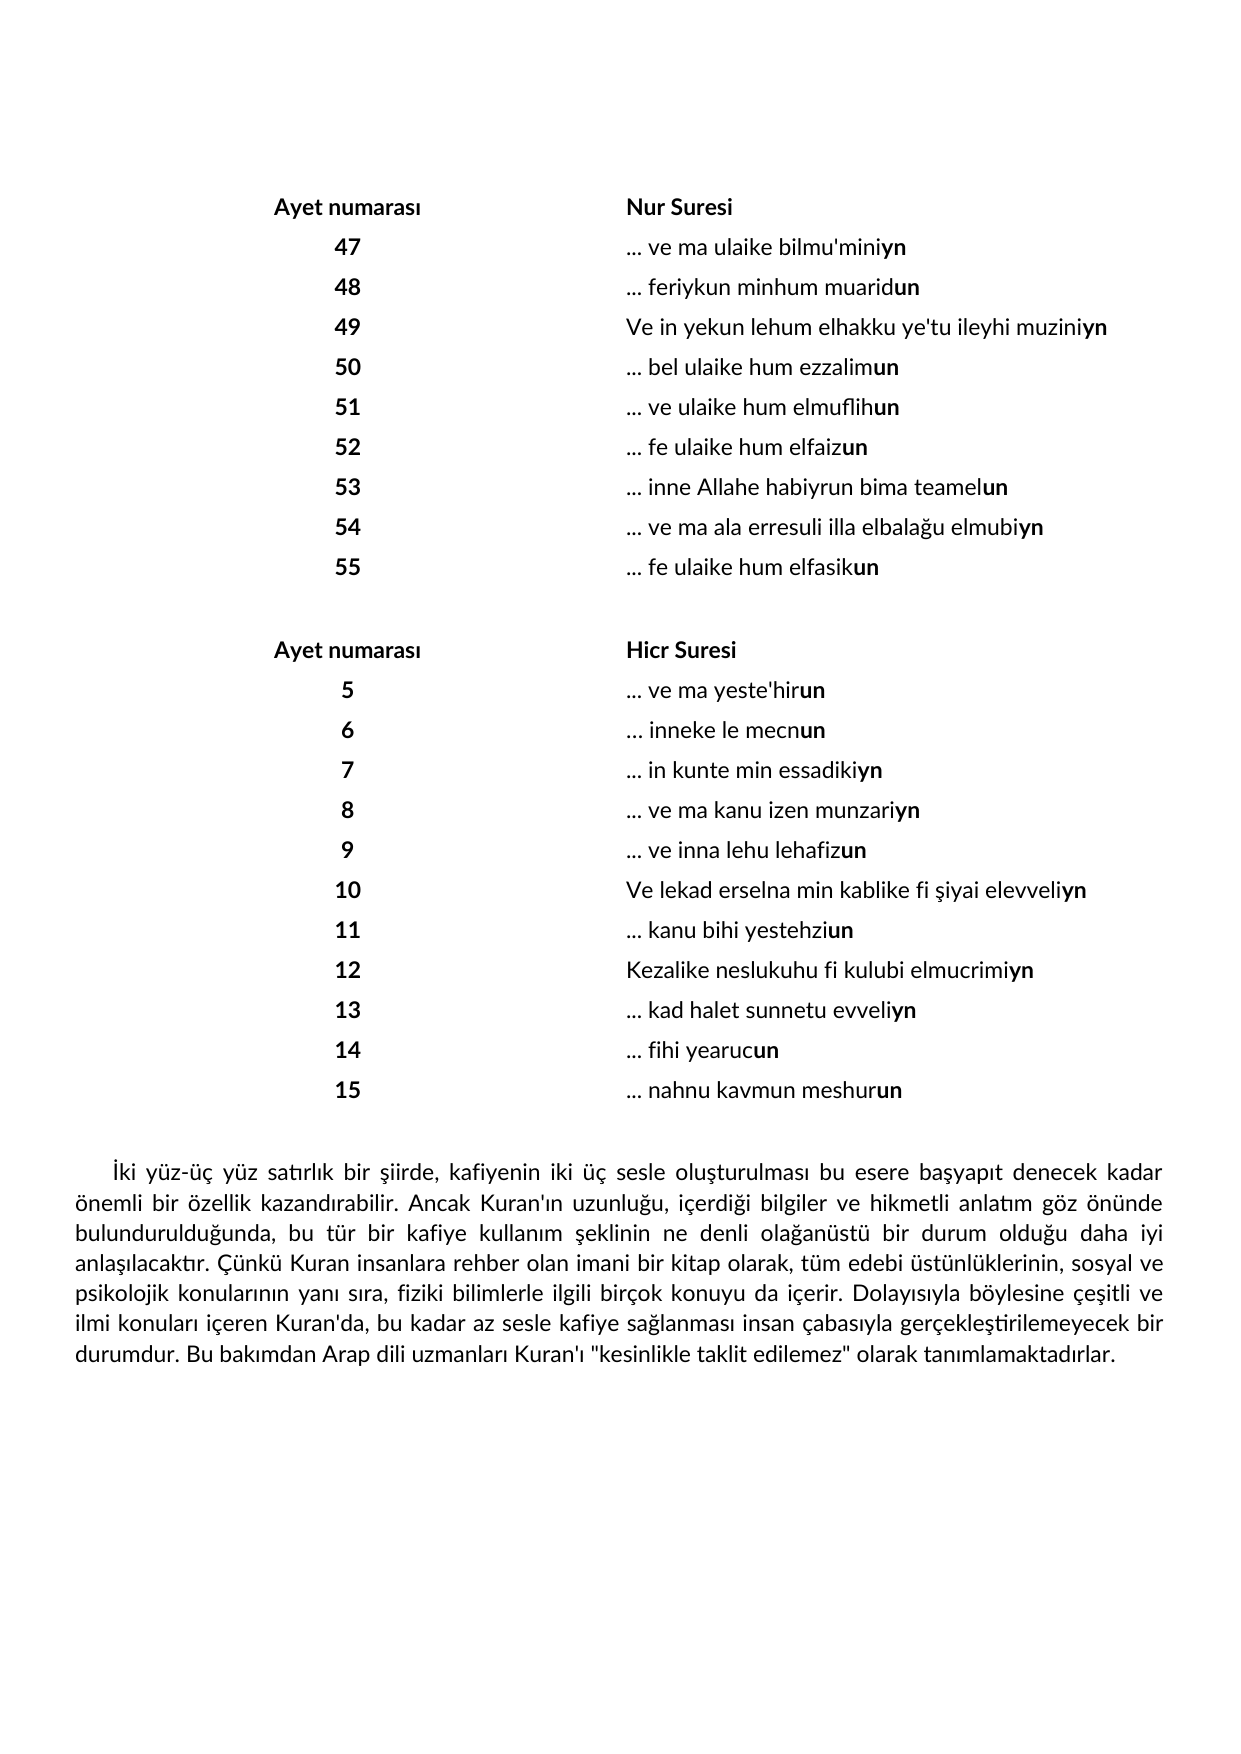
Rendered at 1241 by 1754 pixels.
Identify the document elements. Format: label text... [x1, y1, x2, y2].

table_cell ... ve ulaike hum elmuflihun [620, 393, 1165, 433]
table_cell 9 [75, 835, 620, 875]
table_cell ... bel ulaike hum ezzalimun [620, 353, 1165, 393]
table_cell 15 [75, 1075, 620, 1115]
table_header Nur Suresi [620, 193, 1165, 233]
table_cell 6 [75, 715, 620, 755]
table_cell ... kad halet sunnetu evveliyn [620, 995, 1165, 1035]
table_cell ... feriykun minhum muaridun [620, 273, 1165, 313]
table_cell 53 [75, 473, 620, 513]
table_cell 48 [75, 273, 620, 313]
table_cell Ve lekad erselna min kablike fi şiyai elevveliyn [620, 875, 1165, 915]
table_cell ... fe ulaike hum elfaizun [620, 433, 1165, 473]
table_header Hicr Suresi [620, 635, 1165, 675]
table_cell ... ve ma ulaike bilmu'miniyn [620, 233, 1165, 273]
table_cell 14 [75, 1035, 620, 1075]
table_cell ... ve ma ala erresuli illa elbalağu elmubiyn [620, 513, 1165, 553]
table_cell ... ve ma kanu izen munzariyn [620, 795, 1165, 835]
table_header Ayet numarası [75, 193, 620, 233]
table_cell 50 [75, 353, 620, 393]
table_cell 55 [75, 553, 620, 593]
table_cell Ve in yekun lehum elhakku ye'tu ileyhi muziniyn [620, 313, 1165, 353]
table_cell 10 [75, 875, 620, 915]
table_cell 12 [75, 955, 620, 995]
table_cell 13 [75, 995, 620, 1035]
table_cell … inneke le mecnun [620, 715, 1165, 755]
table_cell Kezalike neslukuhu fi kulubi elmucrimiyn [620, 955, 1165, 995]
table_cell ... ve inna lehu lehafizun [620, 835, 1165, 875]
table_cell 11 [75, 915, 620, 955]
table_cell ... fe ulaike hum elfasikun [620, 553, 1165, 593]
table_cell 54 [75, 513, 620, 553]
table_cell ... ve ma yeste'hirun [620, 675, 1165, 715]
table_cell 47 [75, 233, 620, 273]
table_cell 5 [75, 675, 620, 715]
table_cell ... in kunte min essadikiyn [620, 755, 1165, 795]
table_cell 7 [75, 755, 620, 795]
table_cell ... kanu bihi yestehziun [620, 915, 1165, 955]
table_cell 8 [75, 795, 620, 835]
table_cell ... inne Allahe habiyrun bima teamelun [620, 473, 1165, 513]
table_cell 52 [75, 433, 620, 473]
table_cell ... nahnu kavmun meshurun [620, 1075, 1165, 1115]
table_cell 49 [75, 313, 620, 353]
text İki yüz-üç yüz satırlık bir şiirde, kafiyenin iki üç sesle oluşturulması bu esere başyapıt denecek kadar önemli bir özellik kazandırabilir. Ancak Kuran'ın uzunluğu, içerdiği bilgiler ve hikmetli anlatım göz önünde bulundurulduğunda, bu tür bir kafiye kullanım şeklinin ne denli olağanüstü bir durum olduğu daha iyi anlaşılacaktır. Çünkü Kuran insanlara rehber olan imani bir kitap olarak, tüm edebi üstünlüklerinin, sosyal ve psikolojik konularının yanı sıra, fiziki bilimlerle ilgili birçok konuyu da içerir. Dolayısıyla böylesine çeşitli ve ilmi konuları içeren Kuran'da, bu kadar az sesle kafiye sağlanması insan çabasıyla gerçekleştirilemeyecek bir durumdur. Bu bakımdan Arap dili uzmanları Kuran'ı "kesinlikle taklit edilemez" olarak tanımlamaktadırlar. [75, 1158, 1165, 1367]
table_header Ayet numarası [75, 635, 620, 675]
table_cell ... fihi yearucun [620, 1035, 1165, 1075]
table_cell 51 [75, 393, 620, 433]
